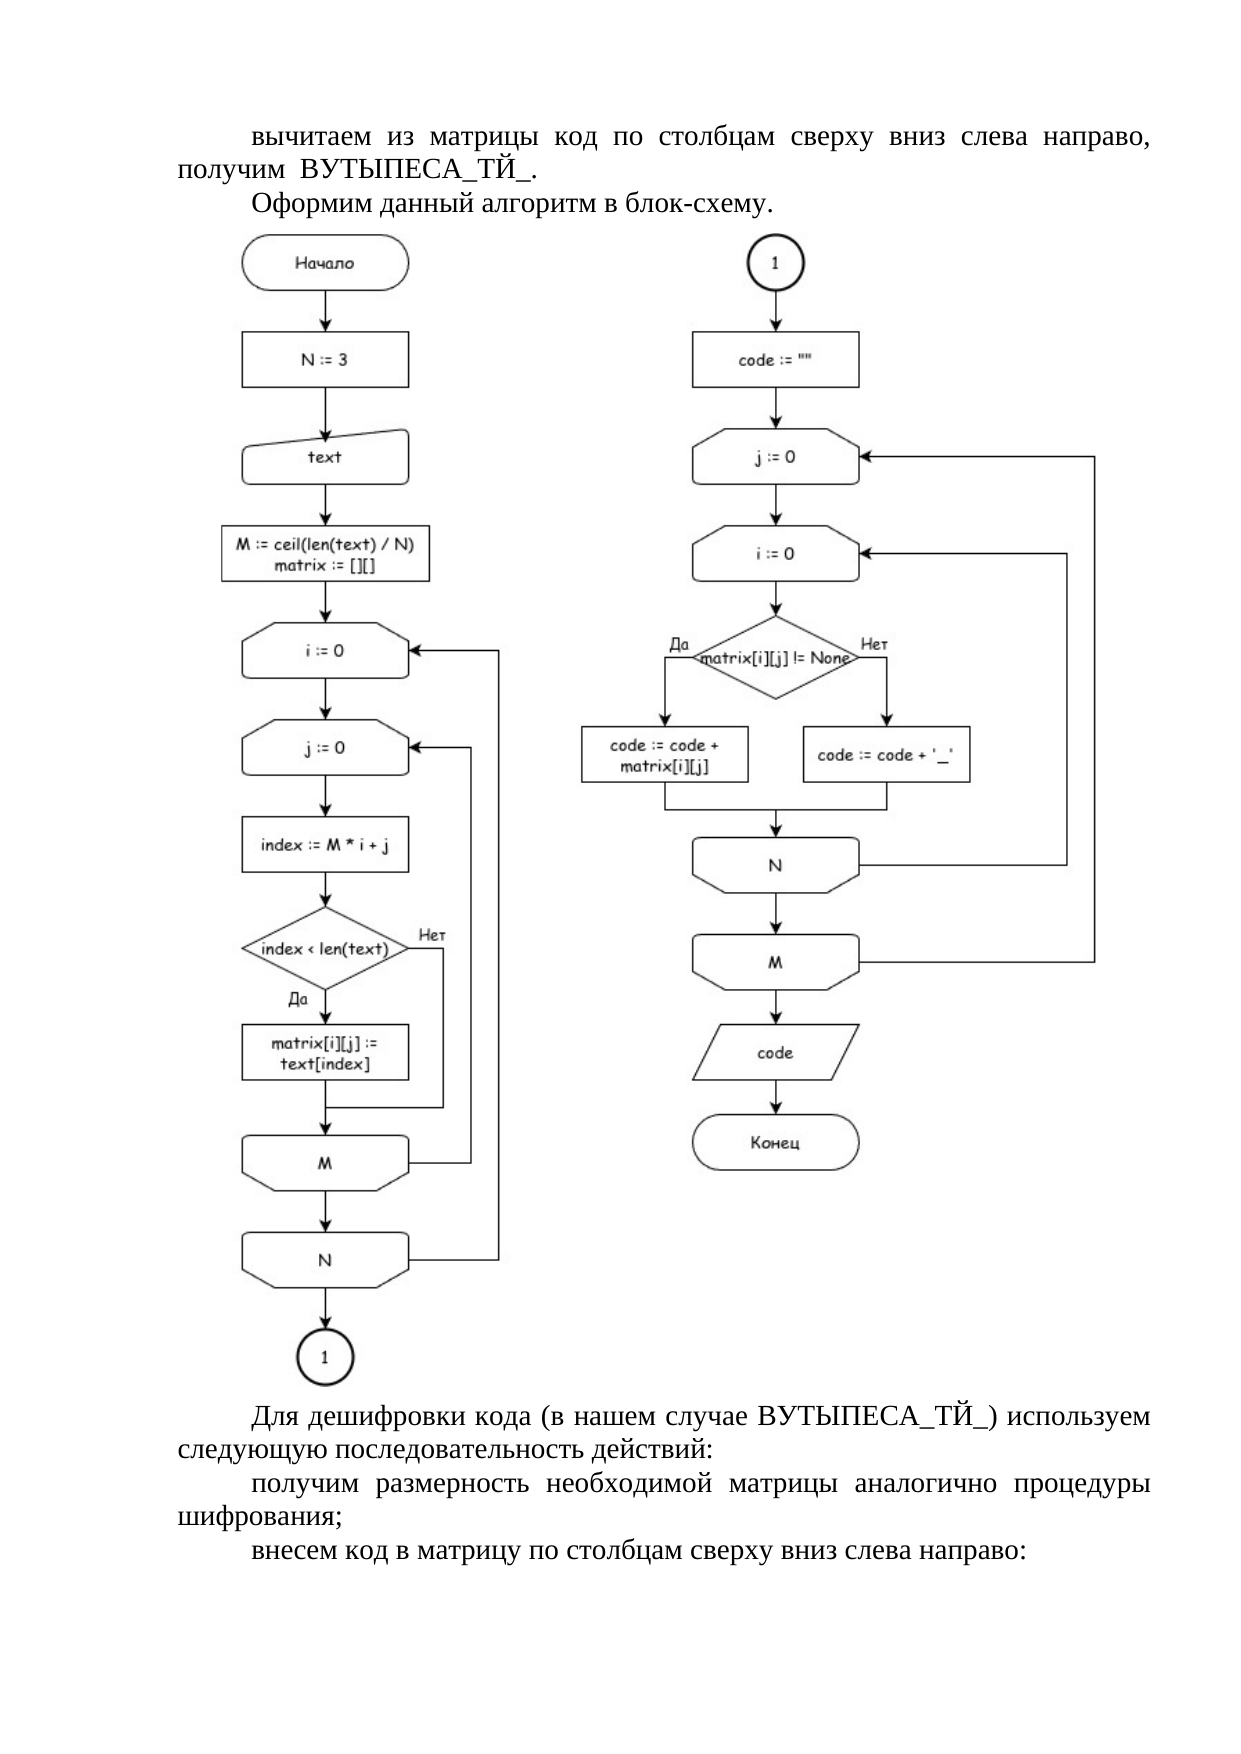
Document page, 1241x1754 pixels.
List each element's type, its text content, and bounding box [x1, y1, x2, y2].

picture [221, 233, 1108, 1387]
text вычитаем из матрицы код по столбцам сверху вниз слева направо, получим ВУТЫПЕСА_ТЙ_. [177, 118, 1152, 185]
text Для дешифровки кода (в нашем случае ВУТЫПЕСА_ТЙ_) используем следующую последовательность действий: [177, 231, 1152, 1465]
text Оформим данный алгоритм в блок-схему. [177, 185, 1152, 219]
text внесем код в матрицу по столбцам сверху вниз слева направо: [177, 1532, 1152, 1566]
text получим размерность необходимой матрицы аналогично процедуры шифрования; [177, 1465, 1152, 1532]
